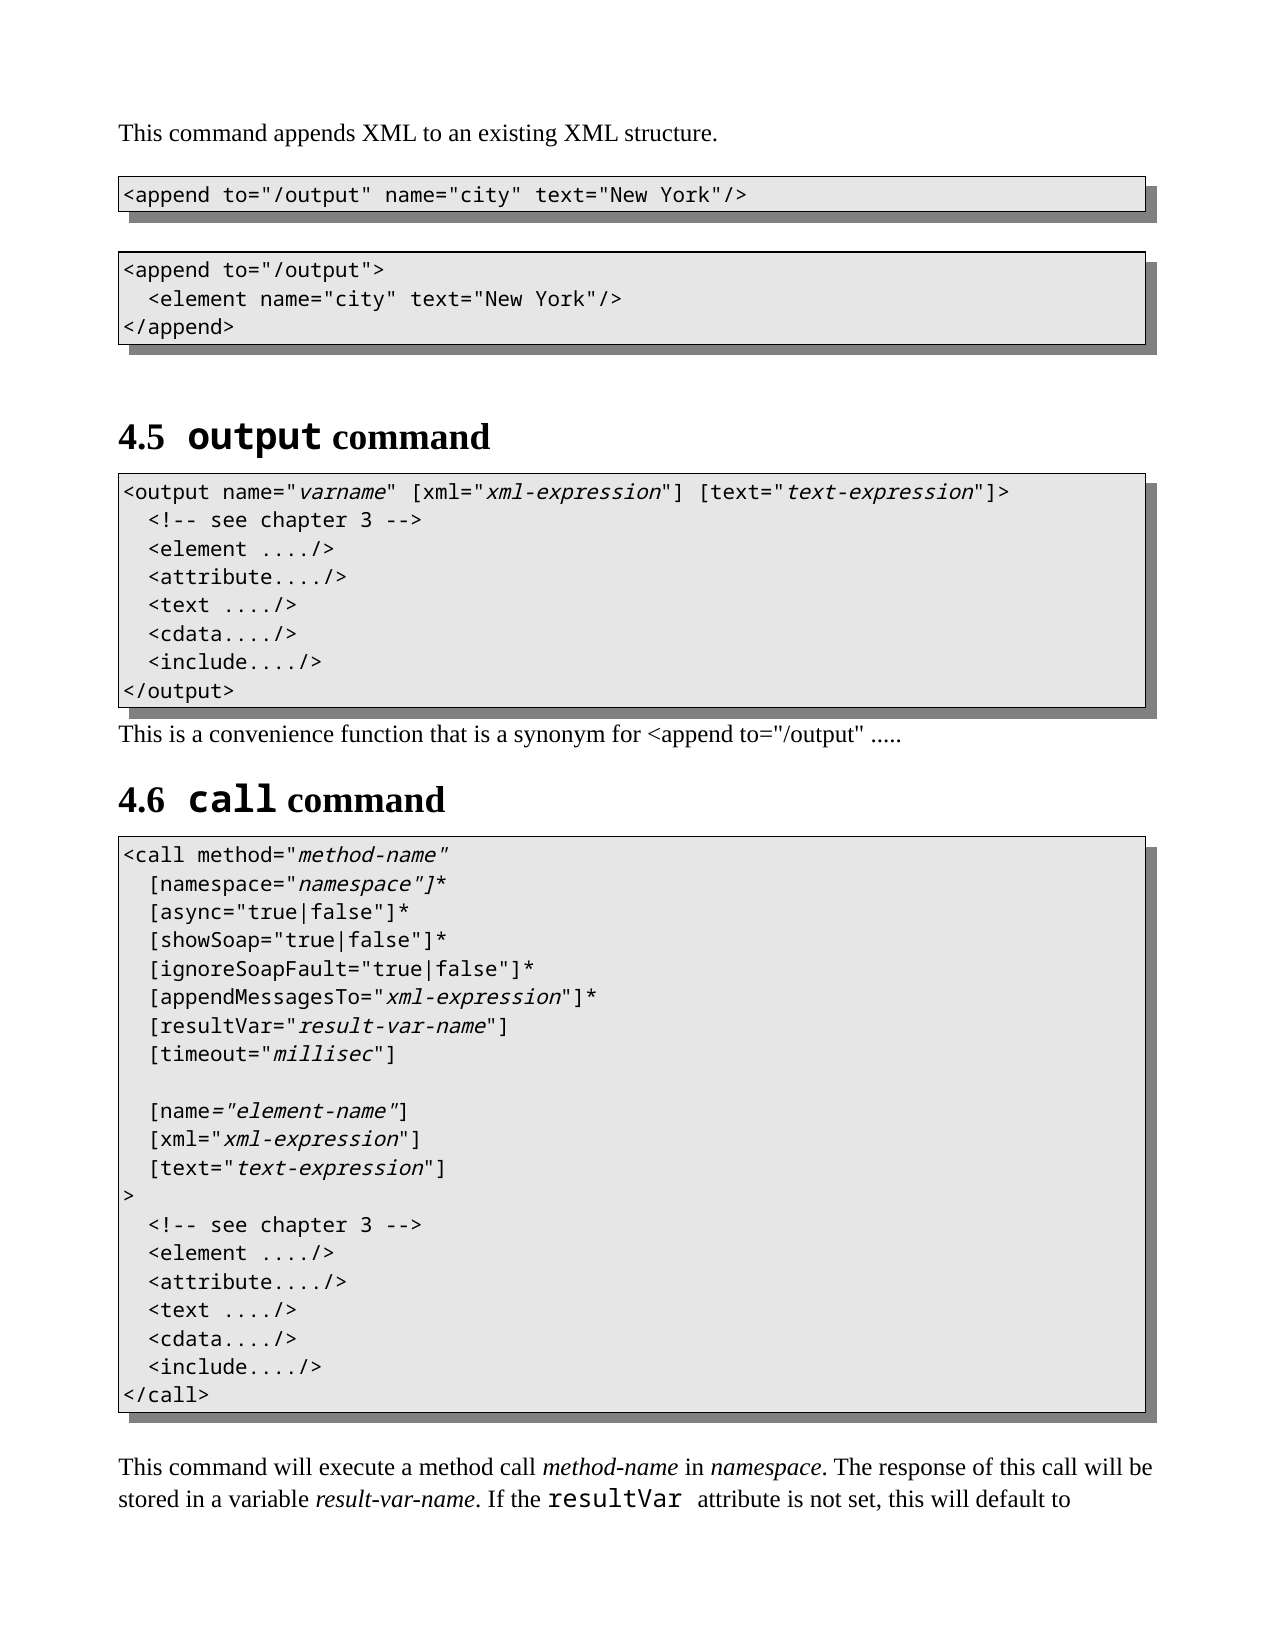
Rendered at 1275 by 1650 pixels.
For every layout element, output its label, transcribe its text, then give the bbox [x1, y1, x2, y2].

text <attribute..../> [119, 1263, 1145, 1291]
text [ignoreSoapFault="true|false"]* [119, 950, 1145, 978]
text <append to="/output"> [119, 253, 1145, 280]
text <element ..../> [119, 1234, 1145, 1263]
text <append to="/output" name="city" text="New York"/> [119, 177, 1145, 211]
text <include..../> [119, 1348, 1145, 1376]
text <call method="method-name" [119, 837, 1145, 864]
text > [119, 1177, 1145, 1206]
subtitle output command [118, 409, 1157, 460]
text This command will execute a method call method-name in namespace. The response of this call will be stored in a variable result-var-name. If the resultVar attribute is not set, this will default to [118, 1452, 1157, 1515]
text <text ..../> [119, 1291, 1145, 1319]
text <element ..../> [119, 529, 1145, 558]
text [namespace="namespace"]* [119, 864, 1145, 893]
text <text ..../> [119, 586, 1145, 615]
text <element name="city" text="New York"/> [119, 280, 1145, 308]
text [async="true|false"]* [119, 893, 1145, 921]
text <include..../> [119, 643, 1145, 672]
text <cdata..../> [119, 1319, 1145, 1348]
text <attribute..../> [119, 558, 1145, 586]
text <!-- see chapter 3 --> [119, 1206, 1145, 1234]
text [resultVar="result-var-name"] [119, 1007, 1145, 1035]
text <cdata..../> [119, 615, 1145, 643]
text <output name="varname" [xml="xml-expression"] [text="text-expression"]> [119, 474, 1145, 501]
text [xml="xml-expression"] [119, 1121, 1145, 1149]
text </output> [119, 672, 1145, 707]
text [showSoap="true|false"]* [119, 921, 1145, 950]
text [name="element-name"] [119, 1092, 1145, 1121]
text [timeout="millisec"] [119, 1035, 1145, 1064]
text [text="text-expression"] [119, 1149, 1145, 1177]
subtitle call command [118, 773, 1157, 824]
text This is a convenience function that is a synonym for <append to="/output" ..... [118, 719, 1157, 748]
text </call> [119, 1376, 1145, 1412]
text <!-- see chapter 3 --> [119, 501, 1145, 529]
text This command appends XML to an existing XML structure. [118, 118, 1157, 147]
text </append> [119, 308, 1145, 344]
text [appendMessagesTo="xml-expression"]* [119, 978, 1145, 1007]
